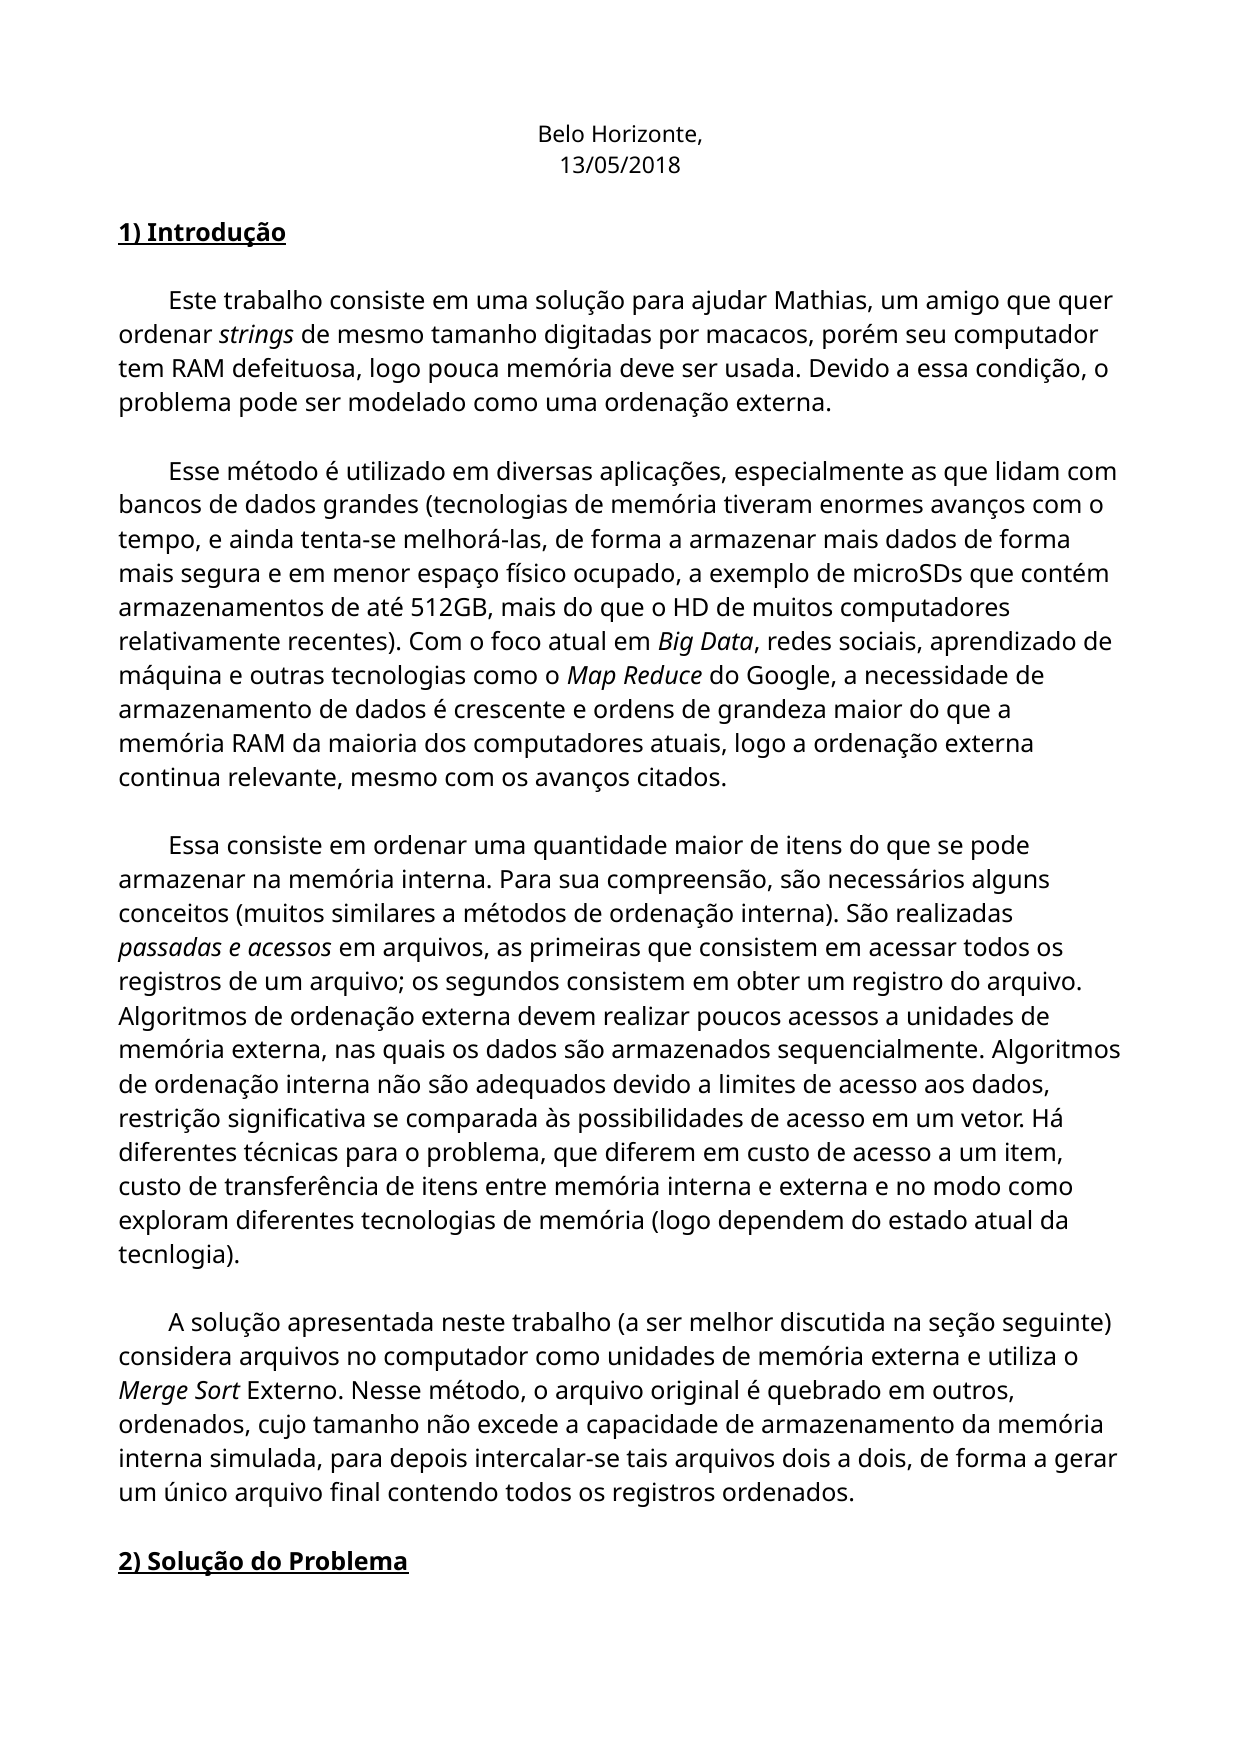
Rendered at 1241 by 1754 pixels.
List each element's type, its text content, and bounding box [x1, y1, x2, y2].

text Esse método é utilizado em diversas aplicações, especialmente as que lidam com bancos de dados grandes (tecnologias de memória tiveram enormes avanços com o tempo, e ainda tenta-se melhorá-las, de forma a armazenar mais dados de forma mais segura e em menor espaço físico ocupado, a exemplo de microSDs que contém armazenamentos de até 512GB, mais do que o HD de muitos computadores relativamente recentes). Com o foco atual em Big Data, redes sociais, aprendizado de máquina e outras tecnologias como o Map Reduce do Google, a necessidade de armazenamento de dados é crescente e ordens de grandeza maior do que a memória RAM da maioria dos computadores atuais, logo a ordenação externa continua relevante, mesmo com os avanços citados. [118, 453, 1122, 794]
text Este trabalho consiste em uma solução para ajudar Mathias, um amigo que quer ordenar strings de mesmo tamanho digitadas por macacos, porém seu computador tem RAM defeituosa, logo pouca memória deve ser usada. Devido a essa condição, o problema pode ser modelado como uma ordenação externa. [118, 283, 1122, 419]
text Belo Horizonte, [118, 118, 1122, 149]
text 2) Solução do Problema [118, 1543, 1122, 1577]
text 1) Introdução [118, 215, 1122, 249]
text A solução apresentada neste trabalho (a ser melhor discutida na seção seguinte) considera arquivos no computador como unidades de memória externa e utiliza o Merge Sort Externo. Nesse método, o arquivo original é quebrado em outros, ordenados, cujo tamanho não excede a capacidade de armazenamento da memória interna simulada, para depois intercalar-se tais arquivos dois a dois, de forma a gerar um único arquivo final contendo todos os registros ordenados. [118, 1305, 1122, 1509]
text Essa consiste em ordenar uma quantidade maior de itens do que se pode armazenar na memória interna. Para sua compreensão, são necessários alguns conceitos (muitos similares a métodos de ordenação interna). São realizadas passadas e acessos em arquivos, as primeiras que consistem em acessar todos os registros de um arquivo; os segundos consistem em obter um registro do arquivo. Algoritmos de ordenação externa devem realizar poucos acessos a unidades de memória externa, nas quais os dados são armazenados sequencialmente. Algoritmos de ordenação interna não são adequados devido a limites de acesso aos dados, restrição significativa se comparada às possibilidades de acesso em um vetor. Há diferentes técnicas para o problema, que diferem em custo de acesso a um item, custo de transferência de itens entre memória interna e externa e no modo como exploram diferentes tecnologias de memória (logo dependem do estado atual da tecnlogia). [118, 828, 1122, 1271]
text 13/05/2018 [118, 149, 1122, 181]
